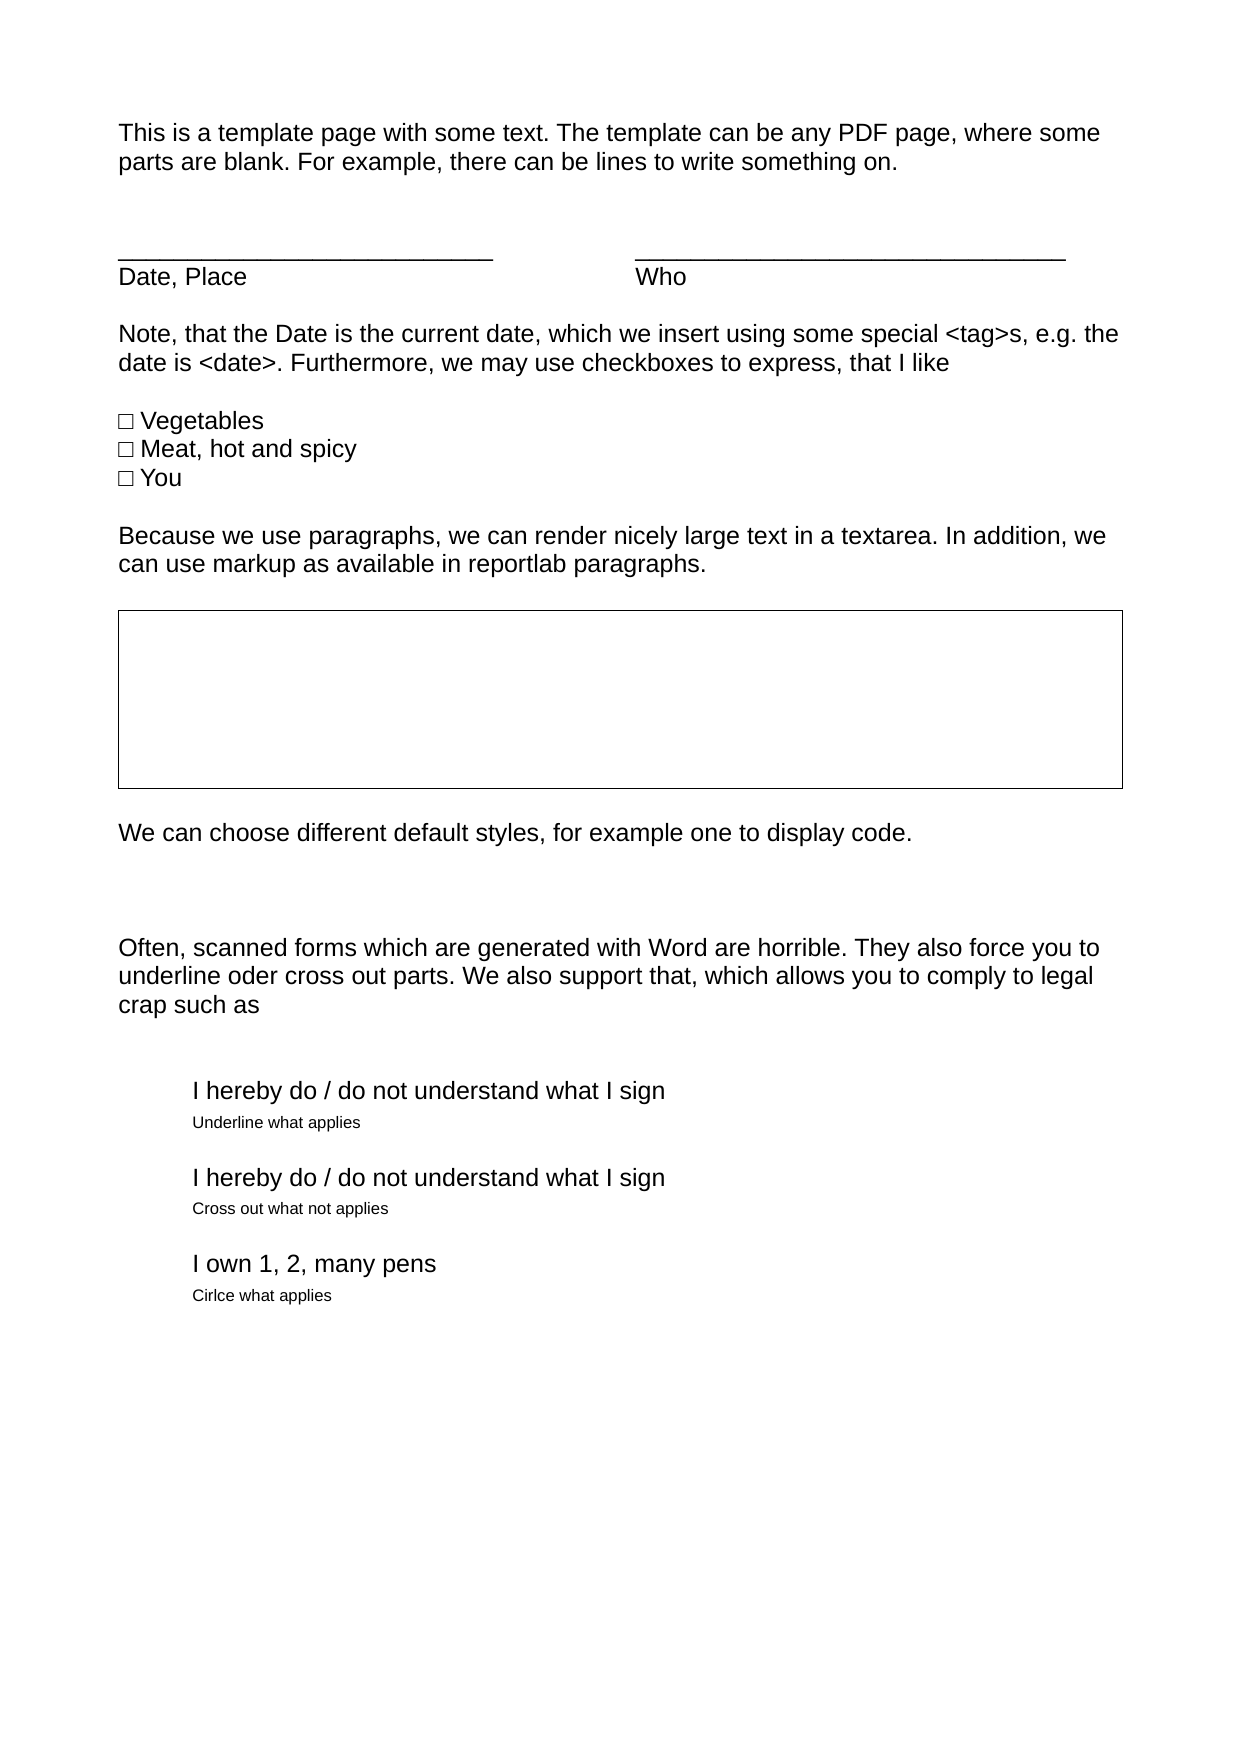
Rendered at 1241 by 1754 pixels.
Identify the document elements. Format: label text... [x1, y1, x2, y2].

text We can choose different default styles, for example one to display code. [118, 817, 1122, 846]
text ___________________________ _______________________________ [118, 233, 1122, 262]
text Note, that the Date is the current date, which we insert using some special <tag>s, e.g. the date is <date>. Furthermore, we may use checkboxes to express, that I like [118, 319, 1122, 377]
text □ Meat, hot and spicy [118, 434, 1122, 463]
text Cirlce what applies [118, 1277, 1122, 1306]
text I hereby do / do not understand what I sign [118, 1162, 1122, 1191]
text Because we use paragraphs, we can render nicely large text in a textarea. In addition, we can use markup as available in reportlab paragraphs. [118, 521, 1122, 607]
text This is a template page with some text. The template can be any PDF page, where some parts are blank. For example, there can be lines to write something on. [118, 118, 1122, 176]
text Underline what applies [118, 1105, 1122, 1134]
text □ You [118, 463, 1122, 492]
text Date, Place Who [118, 262, 1122, 291]
text I own 1, 2, many pens [118, 1249, 1122, 1277]
text □ Vegetables [118, 406, 1122, 434]
text Cross out what not applies [118, 1191, 1122, 1220]
text I hereby do / do not understand what I sign [118, 1076, 1122, 1105]
text Often, scanned forms which are generated with Word are horrible. They also force you to underline oder cross out parts. We also support that, which allows you to comply to legal crap such as [118, 932, 1122, 1047]
